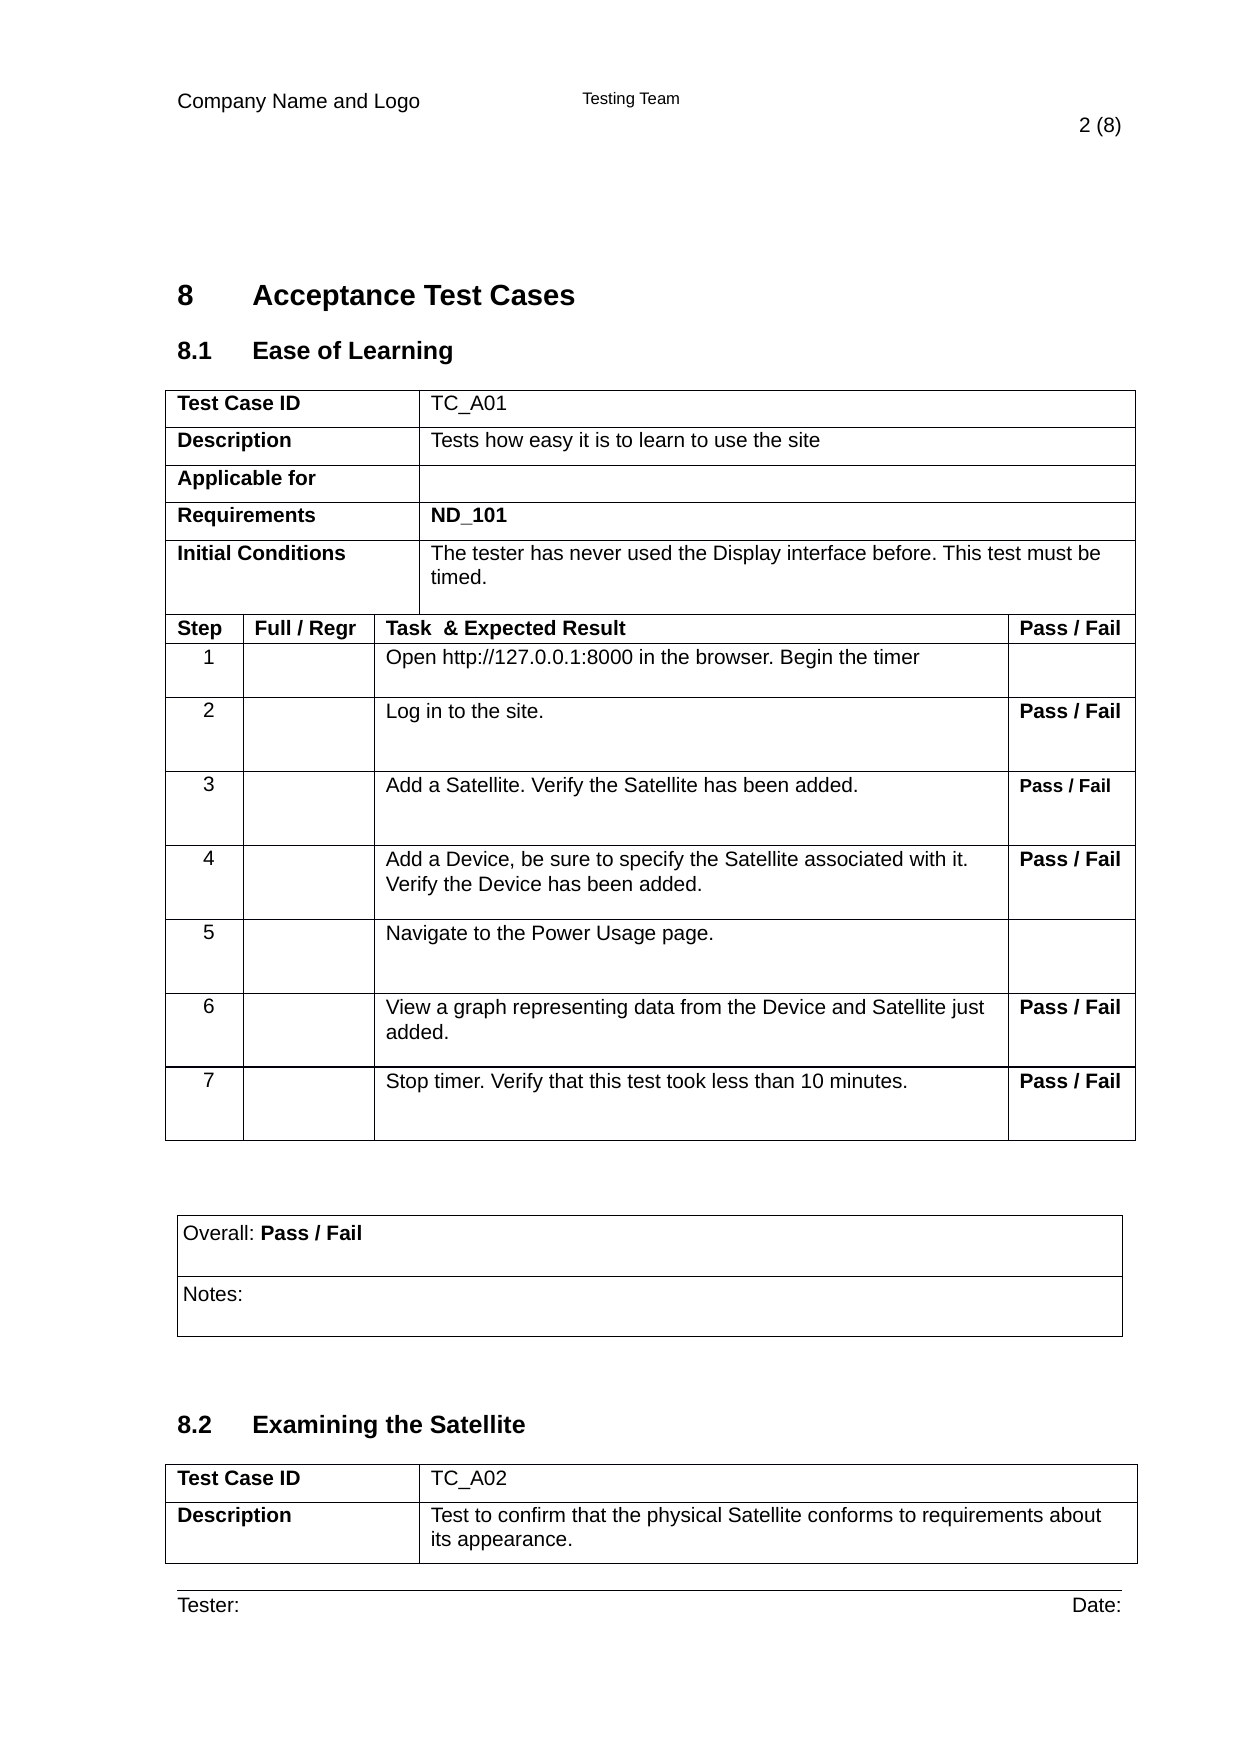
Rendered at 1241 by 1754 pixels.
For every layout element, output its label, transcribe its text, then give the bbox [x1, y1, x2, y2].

table_cell Add a Device, be sure to specify the Satellite associated with it. Verify the Device has been added. [375, 846, 1008, 918]
table_cell Full / Regr [244, 615, 374, 643]
table_cell Pass / Fail [1009, 1068, 1135, 1140]
table_cell [166, 772, 243, 844]
table_cell ND_101 [420, 503, 1135, 540]
table_cell Open http://127.0.0.1:8000 in the browser. Begin the timer [375, 644, 1008, 697]
table_cell Description [166, 1503, 419, 1563]
table_cell [1009, 920, 1135, 992]
table_cell Step [166, 615, 243, 643]
table_cell The tester has never used the Display interface before. This test must be timed. [420, 541, 1135, 614]
table_cell Add a Satellite. Verify the Satellite has been added. [375, 772, 1008, 844]
table_header Test Case ID [166, 391, 419, 427]
table_cell Tests how easy it is to learn to use the site [420, 428, 1135, 465]
table_cell Test to confirm that the physical Satellite conforms to requirements about its appearance. [420, 1503, 1137, 1563]
table_header TC_A02 [420, 1465, 1137, 1502]
table_header Test Case ID [166, 1465, 419, 1502]
table_cell [244, 994, 374, 1066]
table_cell Pass / Fail [1009, 698, 1135, 771]
table_cell [166, 698, 243, 771]
table_cell Pass / Fail [1009, 772, 1135, 844]
table_cell Pass / Fail [1009, 615, 1135, 643]
subtitle Ease of Learning [177, 336, 1122, 365]
table_cell View a graph representing data from the Device and Satellite just added. [375, 994, 1008, 1066]
table_cell [244, 644, 374, 697]
table_cell Applicable for [166, 466, 419, 502]
table_cell [244, 846, 374, 918]
table_cell [166, 644, 243, 697]
subtitle Acceptance Test Cases [177, 277, 1122, 311]
table_cell Task & Expected Result [375, 615, 1008, 643]
table_cell Initial Conditions [166, 541, 419, 614]
table_cell Stop timer. Verify that this test took less than 10 minutes. [375, 1068, 1008, 1140]
table_header TC_A01 [420, 391, 1135, 427]
table_cell Description [166, 428, 419, 465]
table_cell Log in to the site. [375, 698, 1008, 771]
table_cell [244, 920, 374, 992]
table_cell [166, 846, 243, 918]
table_cell Navigate to the Power Usage page. [375, 920, 1008, 992]
table_cell [244, 1068, 374, 1140]
table_cell Pass / Fail [1009, 846, 1135, 918]
table_cell [166, 1068, 243, 1140]
table_cell [166, 920, 243, 992]
table_cell [244, 698, 374, 771]
table_cell [420, 466, 1135, 502]
table_cell Pass / Fail [1009, 994, 1135, 1066]
table_cell [166, 994, 243, 1066]
table_header Overall: Pass / Fail [178, 1216, 1122, 1276]
table_cell Requirements [166, 503, 419, 540]
table_cell [1009, 644, 1135, 697]
table_cell Notes: [178, 1277, 1122, 1336]
table_cell [244, 772, 374, 844]
subtitle Examining the Satellite [177, 1411, 1122, 1439]
